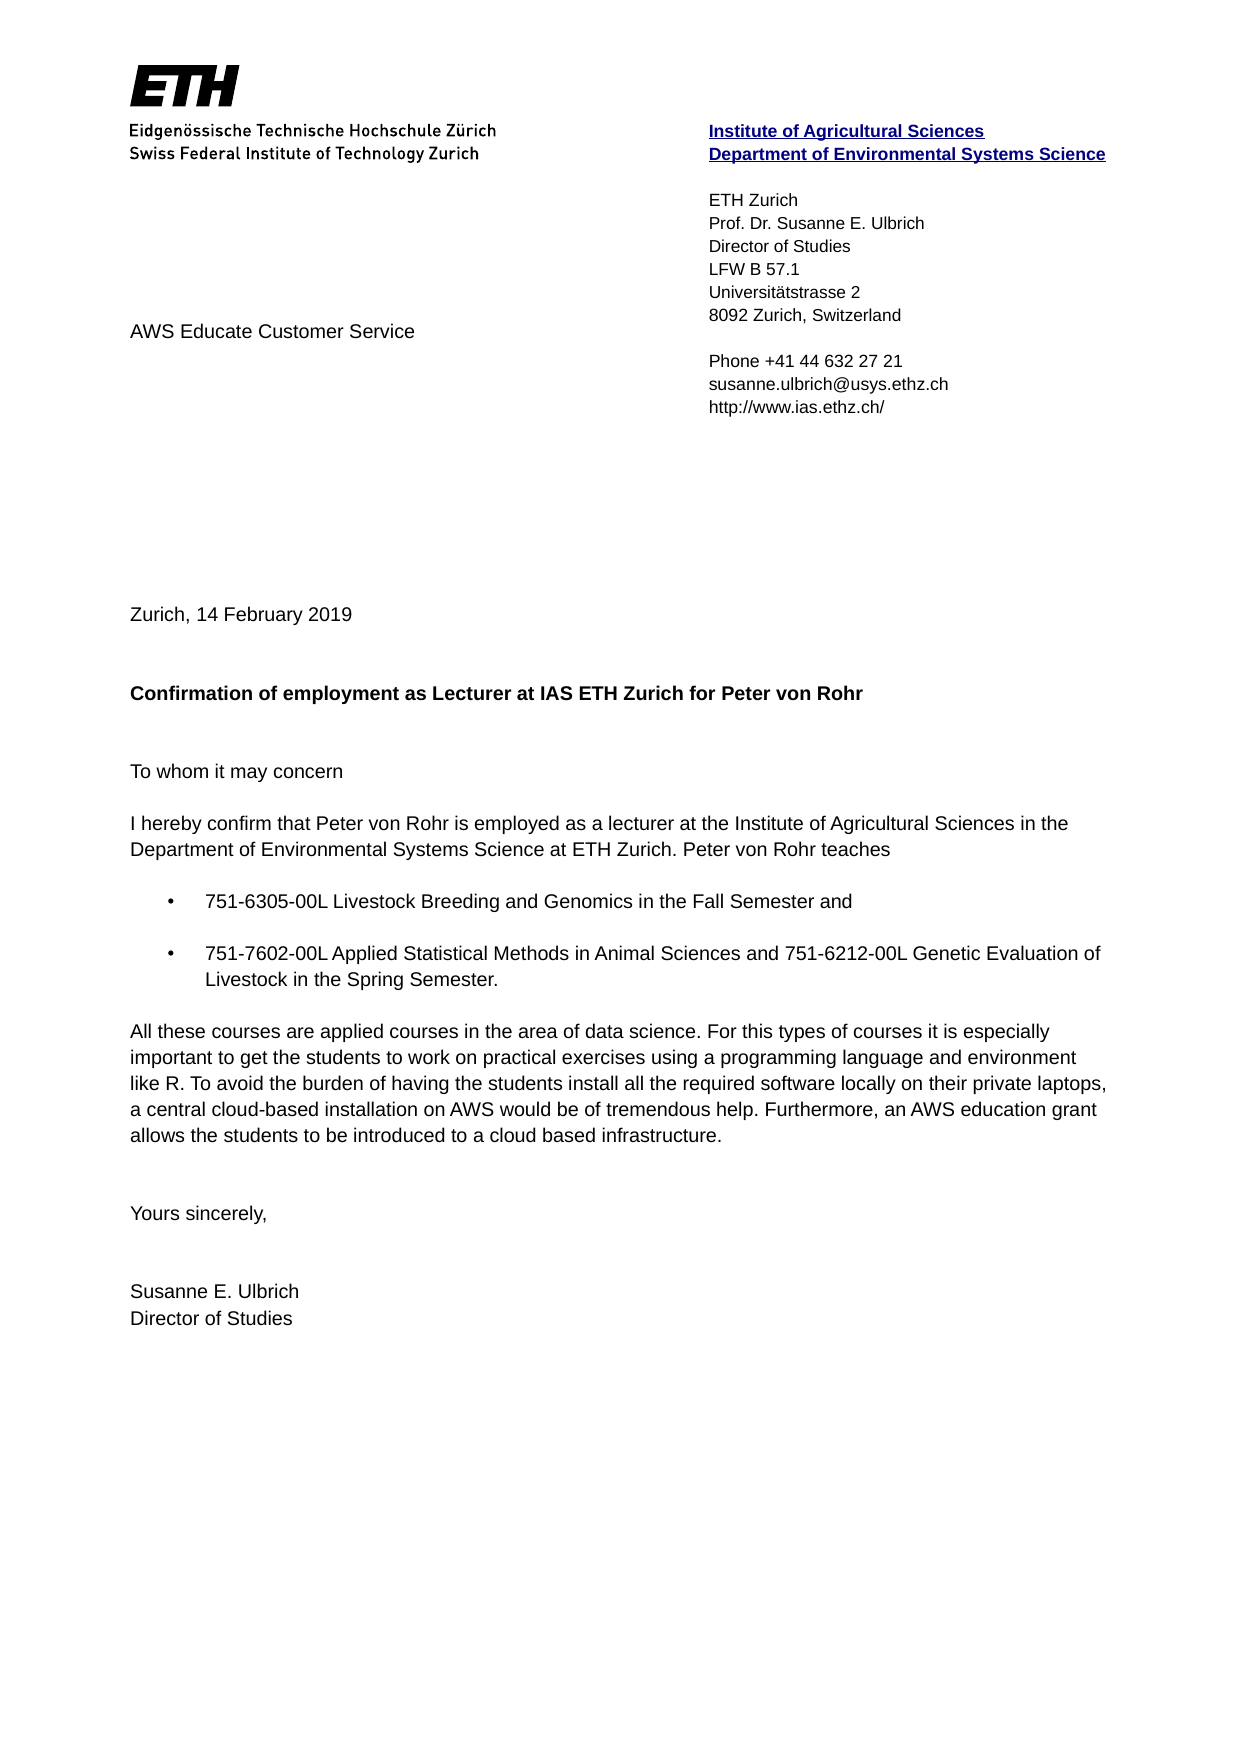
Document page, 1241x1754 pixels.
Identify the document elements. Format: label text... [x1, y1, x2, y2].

table_header [130, 65, 708, 316]
table_header Institute of Agricultural Sciences Department of Environmental Systems Science ETH Zurich Prof. Dr. Susanne E. Ulbrich Director of Studies LFW B 57.1 Universitätstrasse 2 8092 Zurich, Switzerland Phone +41 44 632 27 21 susanne.ulbrich@usys.ethz.ch http://www.ias.ethz.ch/ [709, 65, 1109, 600]
list 751-7602-00L Applied Statistical Methods in Animal Sciences and 751-6212-00L Genetic Evaluation of Livestock in the Spring Semester. [167, 938, 1110, 991]
text Director of Studies [130, 1303, 1110, 1329]
text Susanne E. Ulbrich [130, 1277, 1110, 1303]
table_cell Zurich, 14 February 2019 Confirmation of employment as Lecturer at IAS ETH Zurich for Peter von Rohr [130, 600, 1109, 678]
table_cell AWS Educate Customer Service [130, 316, 708, 600]
list 751-6305-00L Livestock Breeding and Genomics in the Fall Semester and [167, 886, 1110, 912]
text To whom it may concern [130, 756, 1110, 782]
text I hereby confirm that Peter von Rohr is employed as a lecturer at the Institute of Agricultural Sciences in the Department of Environmental Systems Science at ETH Zurich. Peter von Rohr teaches [130, 808, 1110, 860]
text Yours sincerely, [130, 1199, 1110, 1225]
table_cell Zurich, 14 February 2019 Confirmation of employment as Lecturer at IAS ETH Zurich for Peter von Rohr [130, 704, 1109, 756]
text All these courses are applied courses in the area of data science. For this types of courses it is especially important to get the students to work on practical exercises using a programming language and environment like R. To avoid the burden of having the students install all the required software locally on their private laptops, a central cloud-based installation on AWS would be of tremendous help. Furthermore, an AWS education grant allows the students to be introduced to a cloud based infrastructure. [130, 1017, 1110, 1147]
